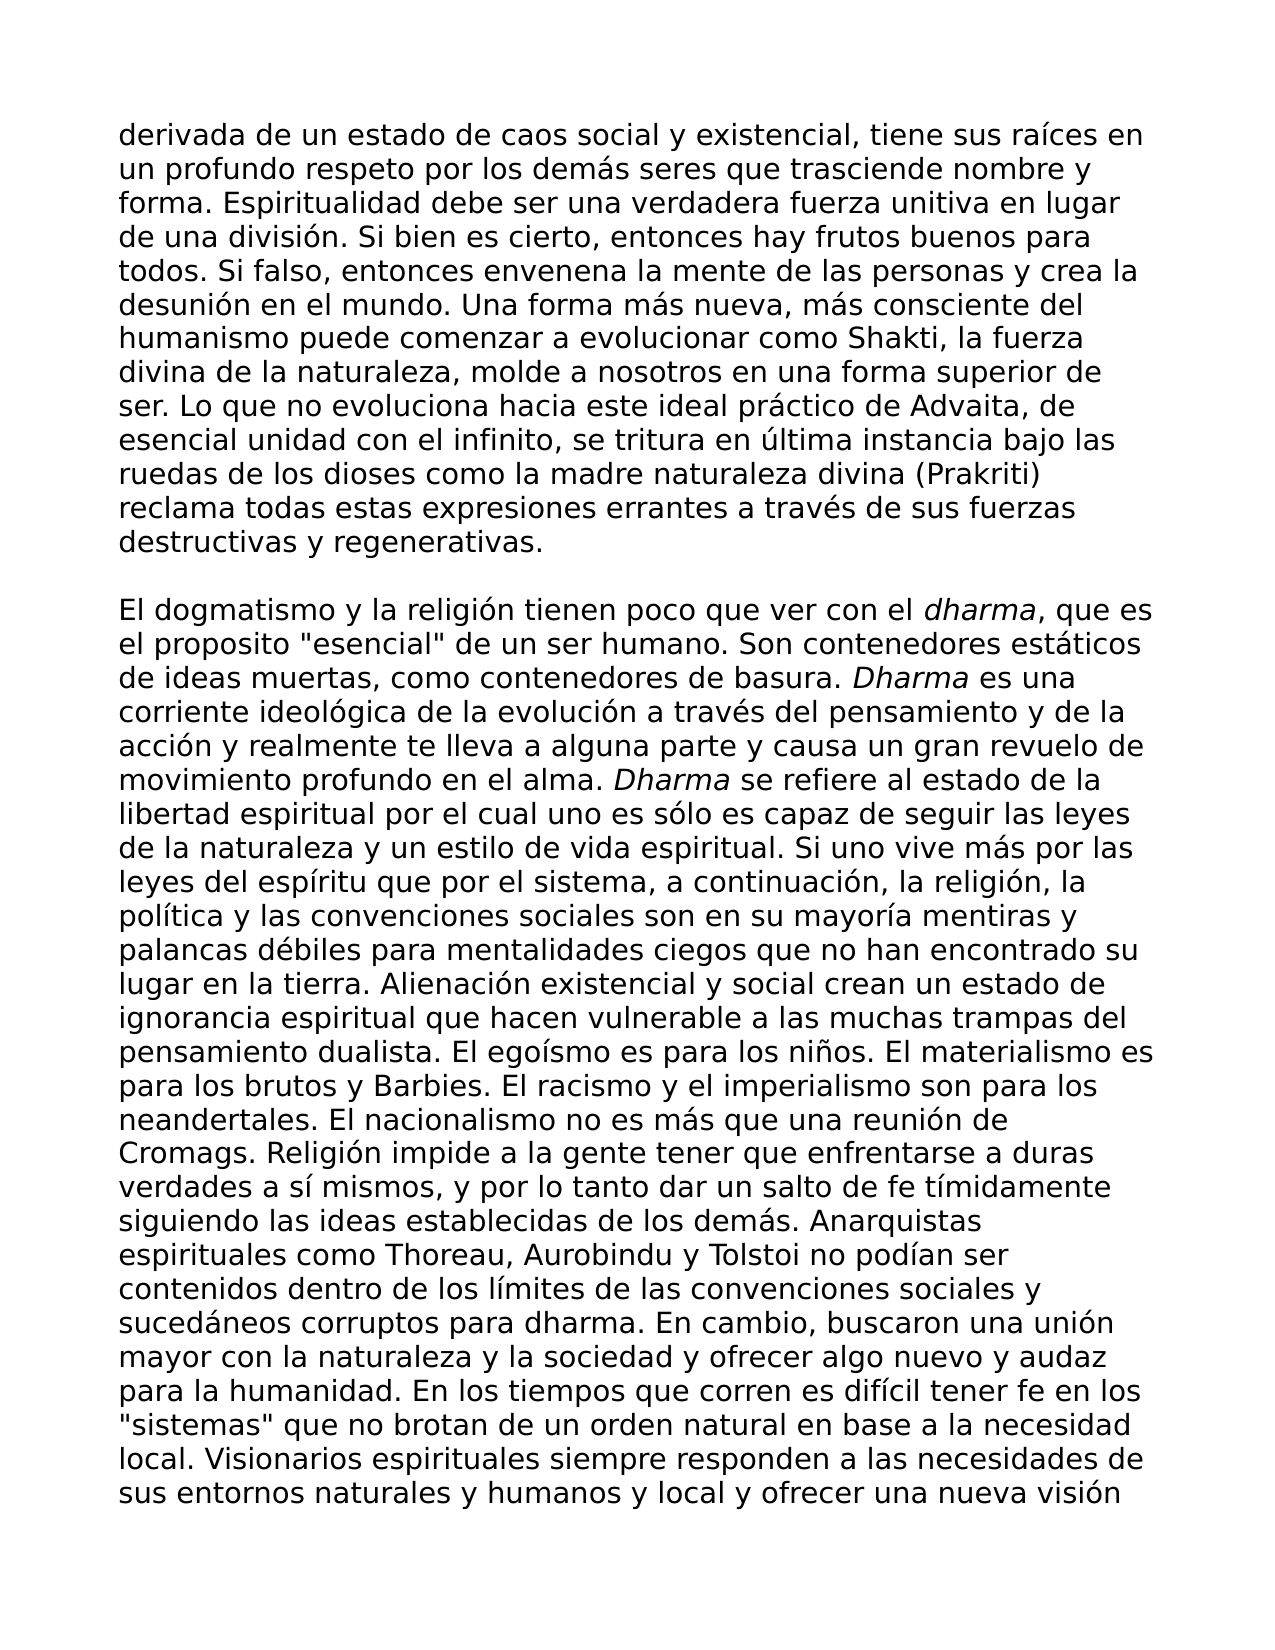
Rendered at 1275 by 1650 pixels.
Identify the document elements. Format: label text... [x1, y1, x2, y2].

text derivada de un estado de caos social y existencial, tiene sus raíces en un profundo respeto por los demás seres que trasciende nombre y forma. Espiritualidad debe ser una verdadera fuerza unitiva en lugar de una división. Si bien es cierto, entonces hay frutos buenos para todos. Si falso, entonces envenena la mente de las personas y crea la desunión en el mundo. Una forma más nueva, más consciente del humanismo puede comenzar a evolucionar como Shakti, la fuerza divina de la naturaleza, molde a nosotros en una forma superior de ser. Lo que no evoluciona hacia este ideal práctico de Advaita, de esencial unidad con el infinito, se tritura en última instancia bajo las ruedas de los dioses como la madre naturaleza divina (Prakriti) reclama todas estas expresiones errantes a través de sus fuerzas destructivas y regenerativas. [118, 118, 1157, 559]
text El dogmatismo y la religión tienen poco que ver con el dharma, que es el proposito "esencial" de un ser humano. Son contenedores estáticos de ideas muertas, como contenedores de basura. Dharma es una corriente ideológica de la evolución a través del pensamiento y de la acción y realmente te lleva a alguna parte y causa un gran revuelo de movimiento profundo en el alma. Dharma se refiere al estado de la libertad espiritual por el cual uno es sólo es capaz de seguir las leyes de la naturaleza y un estilo de vida espiritual. Si uno vive más por las leyes del espíritu que por el sistema, a continuación, la religión, la política y las convenciones sociales son en su mayoría mentiras y palancas débiles para mentalidades ciegos que no han encontrado su lugar en la tierra. Alienación existencial y social crean un estado de ignorancia espiritual que hacen vulnerable a las muchas trampas del pensamiento dualista. El egoísmo es para los niños. El materialismo es para los brutos y Barbies. El racismo y el imperialismo son para los neandertales. El nacionalismo no es más que una reunión de Cromags. Religión impide a la gente tener que enfrentarse a duras verdades a sí mismos, y por lo tanto dar un salto de fe tímidamente siguiendo las ideas establecidas de los demás. Anarquistas espirituales como Thoreau, Aurobindu y Tolstoi no podían ser contenidos dentro de los límites de las convenciones sociales y sucedáneos corruptos para dharma. En cambio, buscaron una unión mayor con la naturaleza y la sociedad y ofrecer algo nuevo y audaz para la humanidad. En los tiempos que corren es difícil tener fe en los "sistemas" que no brotan de un orden natural en base a la necesidad local. Visionarios espirituales siempre responden a las necesidades de sus entornos naturales y humanos y local y ofrecer una nueva visión [118, 593, 1157, 1510]
